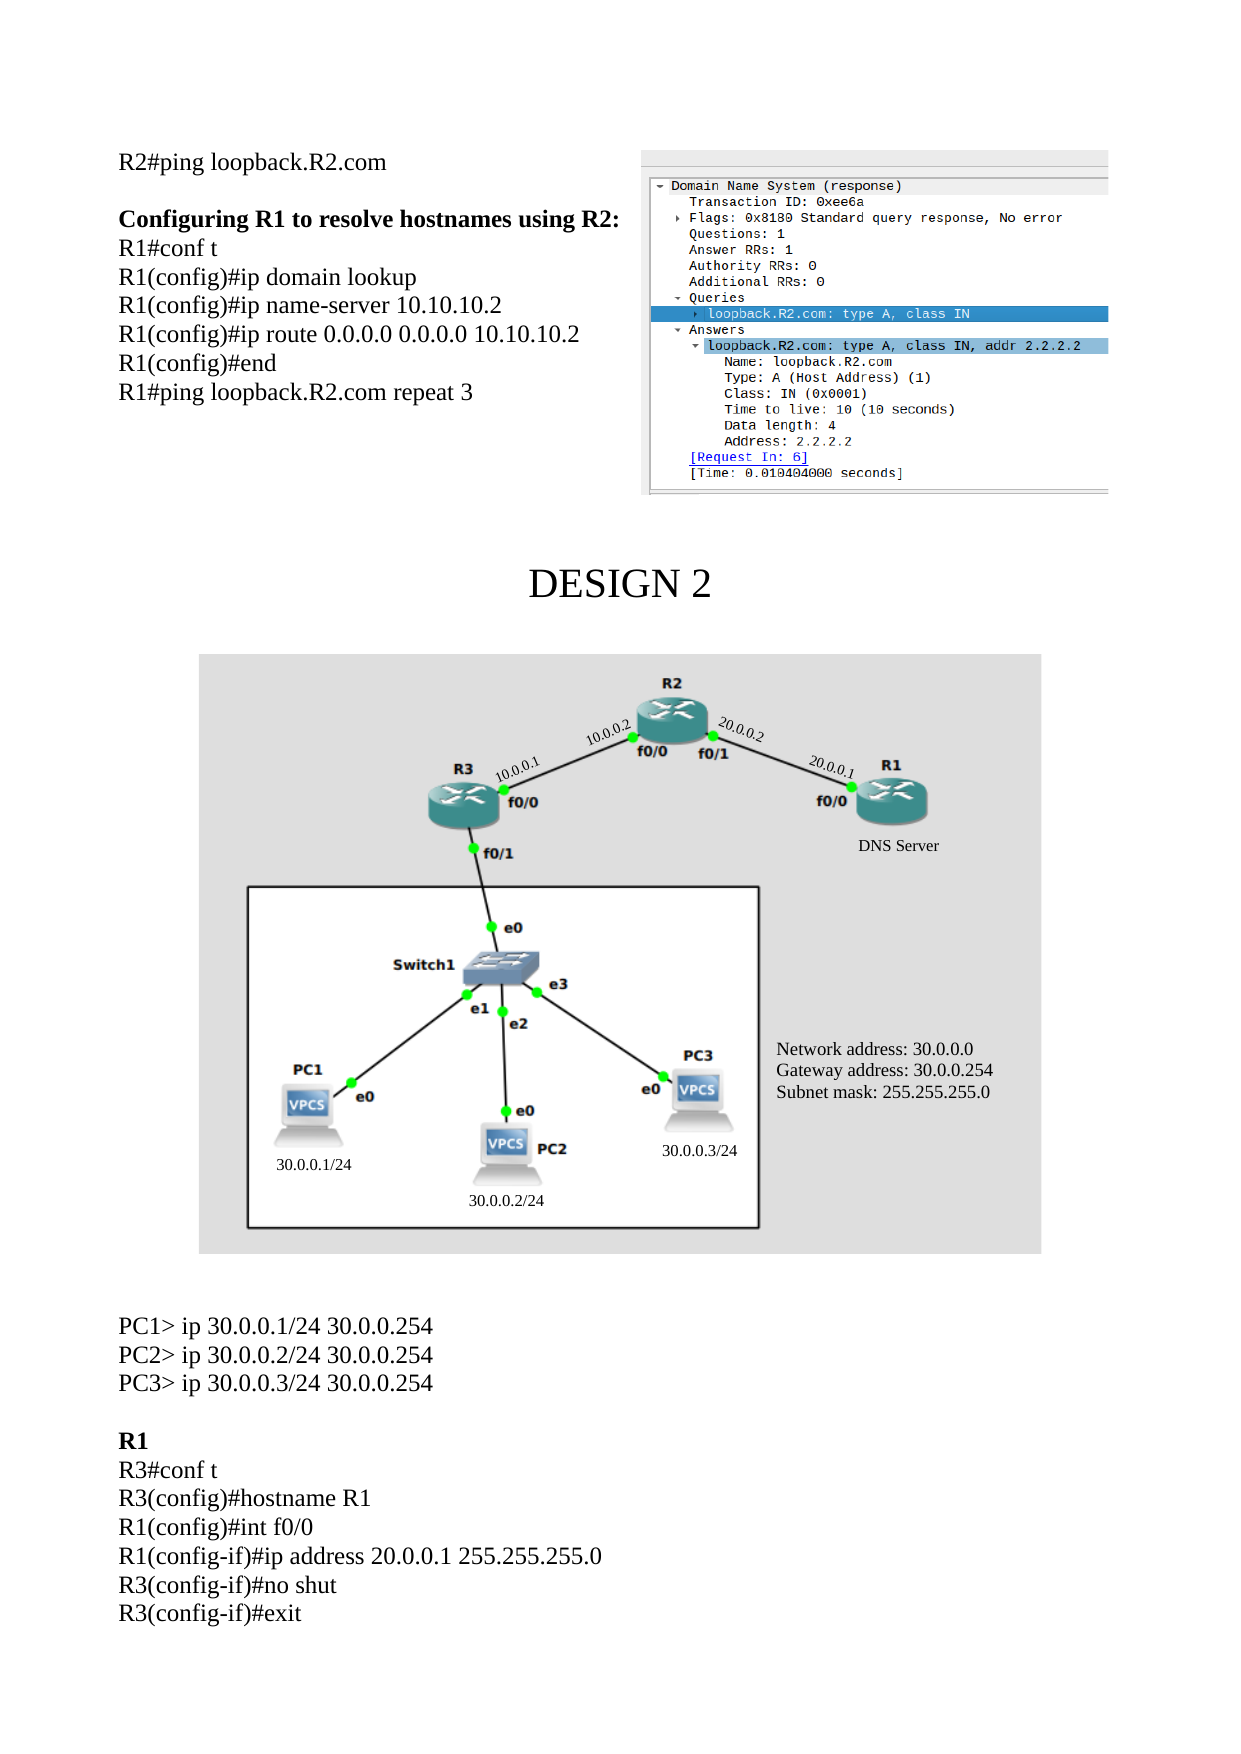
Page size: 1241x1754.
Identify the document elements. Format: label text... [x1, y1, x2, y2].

text R3(config)#hostname R1 [118, 1483, 1122, 1512]
text R1(config)#ip name-server 10.10.10.2 [118, 291, 641, 319]
text R1#conf t [118, 233, 641, 262]
text R1(config)#ip domain lookup [118, 262, 641, 291]
text DESIGN 2 [118, 559, 1122, 607]
text R1(config)#end [118, 348, 641, 377]
picture [198, 654, 1042, 1254]
text [1109, 233, 1122, 262]
text R2#ping loopback.R2.com [118, 147, 1122, 176]
text [1109, 348, 1122, 377]
text PC2> ip 30.0.0.2/24 30.0.0.254 [118, 1340, 1122, 1368]
text R1(config-if)#ip address 20.0.0.1 255.255.255.0 [118, 1541, 1122, 1570]
text R3(config-if)#exit [118, 1598, 1122, 1627]
text PC1> ip 30.0.0.1/24 30.0.0.254 [118, 1311, 1122, 1340]
text R1(config)#ip route 0.0.0.0 0.0.0.0 10.10.10.2 [118, 319, 641, 348]
text R3#conf t [118, 1455, 1122, 1483]
text R1(config)#int f0/0 [118, 1512, 1122, 1541]
text PC3> ip 30.0.0.3/24 30.0.0.254 [118, 1368, 1122, 1397]
text R3(config-if)#no shut [118, 1570, 1122, 1598]
picture [641, 150, 1109, 495]
text Configuring R1 to resolve hostnames using R2: [118, 204, 641, 233]
text R1 [118, 1426, 1122, 1455]
text R1#ping loopback.R2.com repeat 3 [118, 377, 641, 406]
